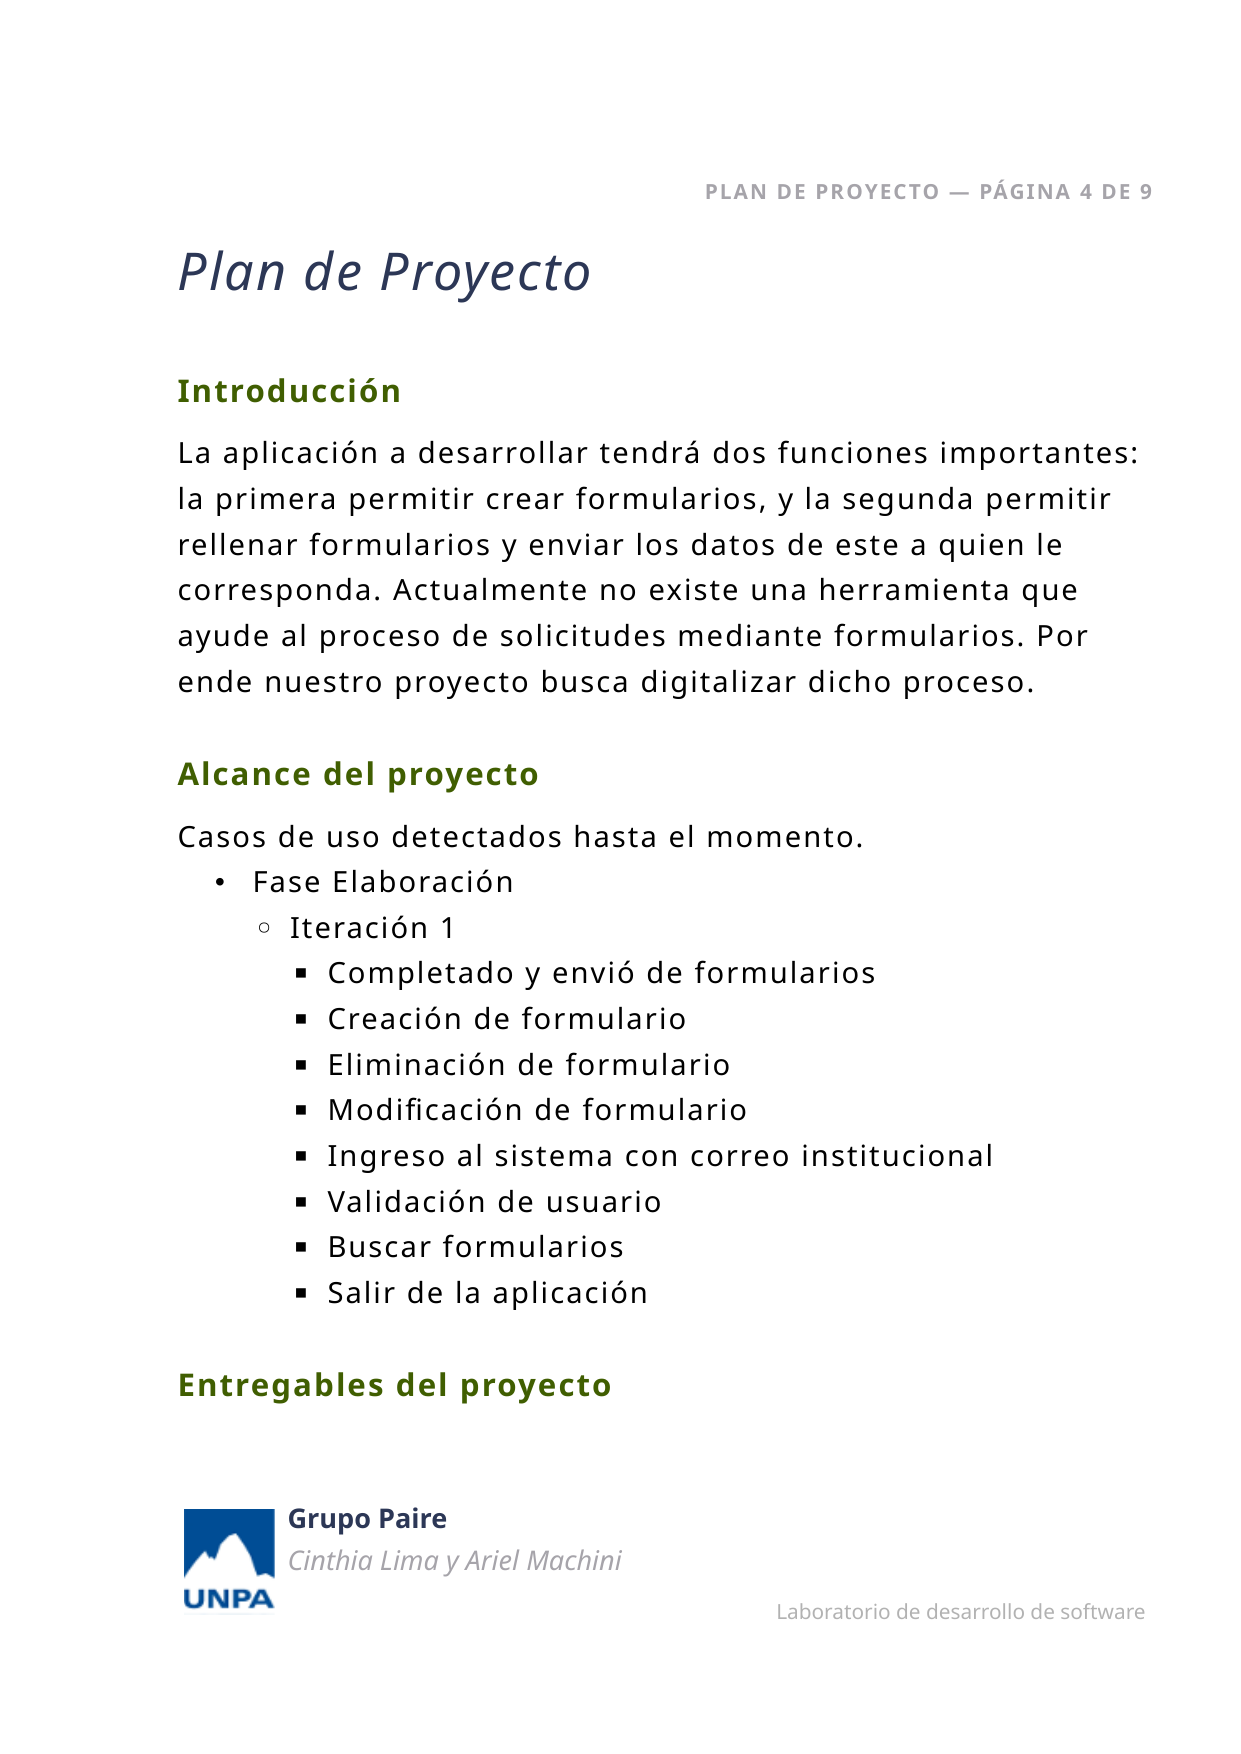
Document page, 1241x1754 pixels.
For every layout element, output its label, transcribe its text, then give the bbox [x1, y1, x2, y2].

text Plan de Proyecto [177, 235, 1152, 306]
list Salir de la aplicación [290, 1272, 1152, 1312]
list Fase Elaboración [215, 862, 1152, 901]
text Alcance del proyecto [177, 752, 1152, 795]
list Creación de formulario [290, 998, 1152, 1038]
list Eliminación de formulario [290, 1044, 1152, 1084]
text Casos de uso detectados hasta el momento. [177, 816, 1152, 856]
picture [184, 1509, 275, 1615]
list Completado y envió de formularios [290, 953, 1152, 992]
list Buscar formularios [290, 1227, 1152, 1266]
list Validación de usuario [290, 1181, 1152, 1221]
list Ingreso al sistema con correo institucional [290, 1135, 1152, 1175]
list Modificación de formulario [290, 1090, 1152, 1129]
text La aplicación a desarrollar tendrá dos funciones importantes: la primera permitir crear formularios, y la segunda permitir rellenar formularios y enviar los datos de este a quien le corresponda. Actualmente no existe una herramienta que ayude al proceso de solicitudes mediante formularios. Por ende nuestro proyecto busca digitalizar dicho proceso. [177, 433, 1152, 701]
text Entregables del proyecto [177, 1363, 1152, 1406]
text Introducción [177, 369, 1152, 411]
list Iteración 1 [252, 907, 1152, 947]
